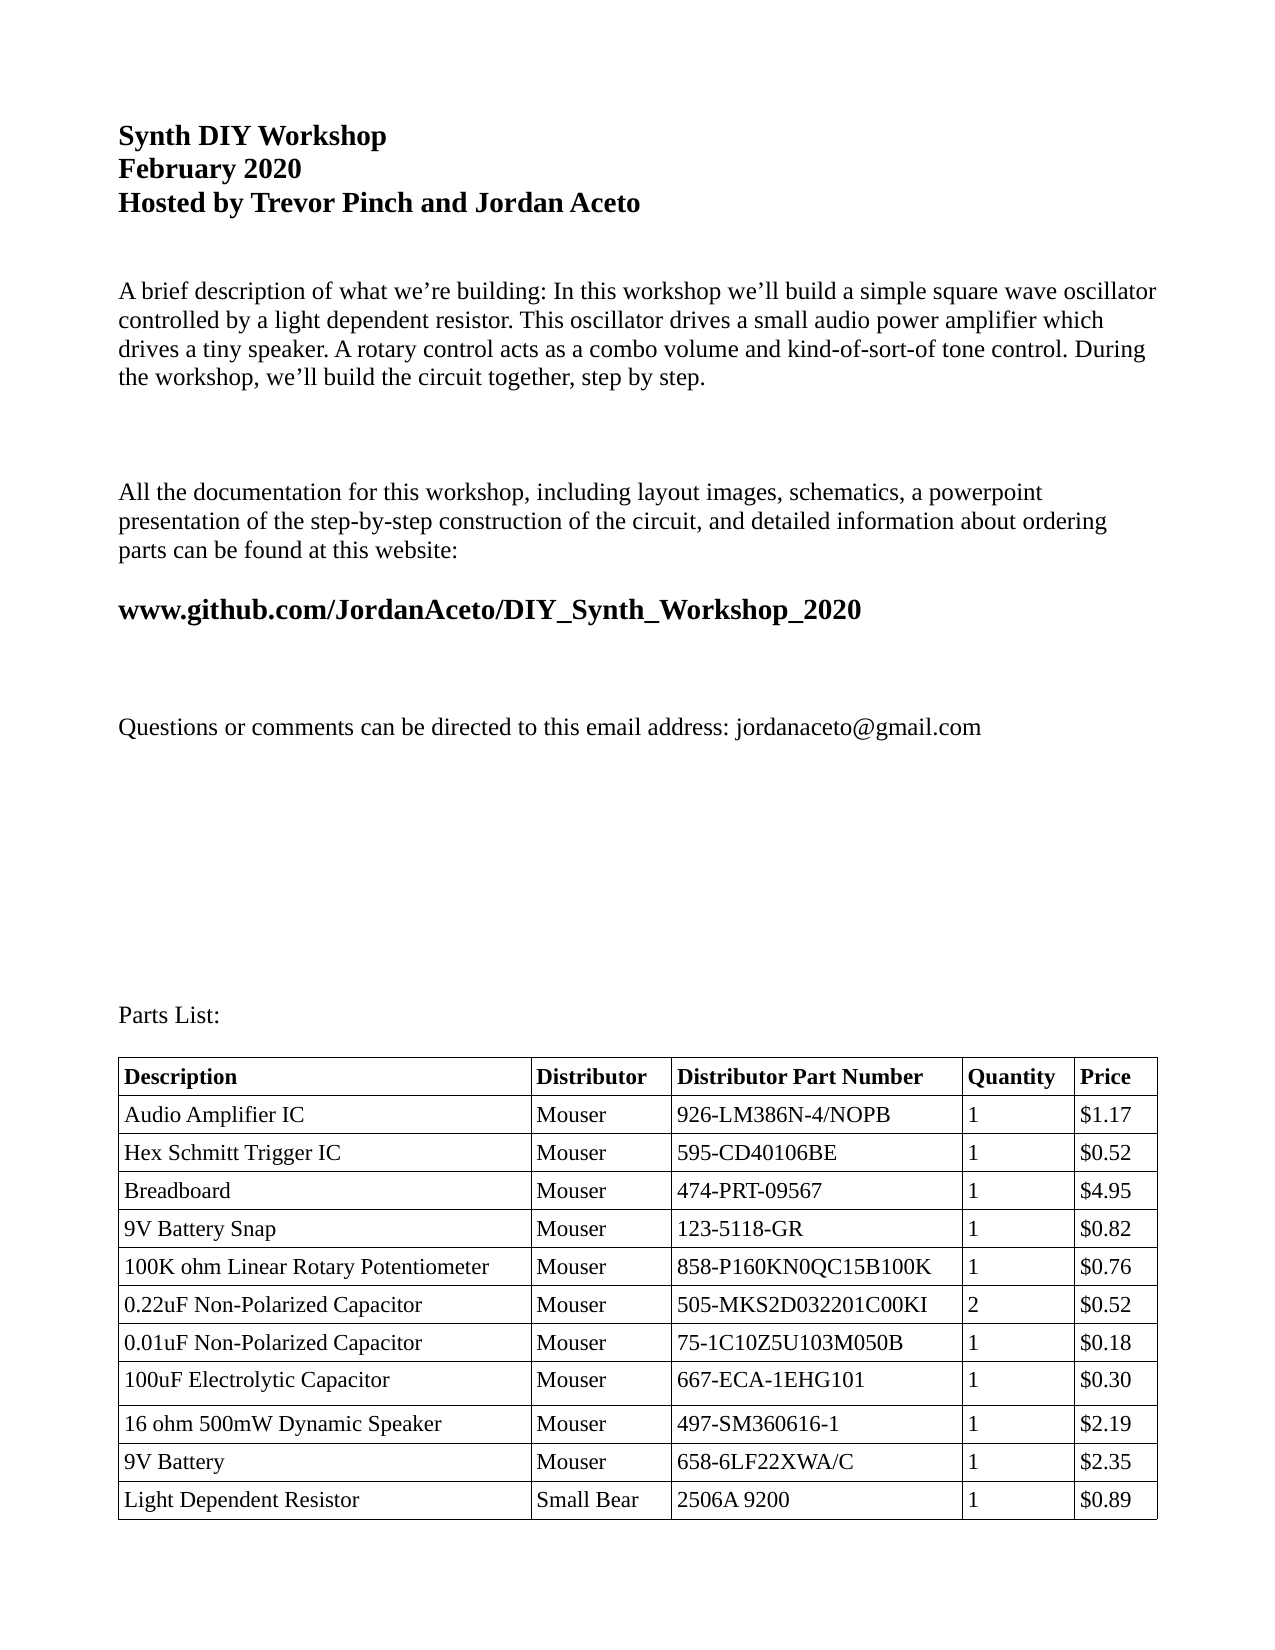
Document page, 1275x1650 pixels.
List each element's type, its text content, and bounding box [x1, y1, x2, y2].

table_cell 16 ohm 500mW Dynamic Speaker [119, 1406, 531, 1443]
text Parts List: [118, 1000, 1157, 1028]
table_cell Hex Schmitt Trigger IC [119, 1134, 531, 1171]
table_cell Mouser [532, 1210, 671, 1247]
table_cell 1 [963, 1210, 1074, 1247]
table_cell $4.95 [1075, 1172, 1157, 1209]
table_header Distributor [532, 1058, 671, 1095]
table_cell Mouser [532, 1134, 671, 1171]
table_cell 658-6LF22XWA/C [672, 1444, 962, 1481]
table_cell 100K ohm Linear Rotary Potentiometer [119, 1248, 531, 1285]
table_cell Mouser [532, 1096, 671, 1133]
table_cell 505-MKS2D032201C00KI [672, 1286, 962, 1323]
table_cell 474-PRT-09567 [672, 1172, 962, 1209]
table_cell 9V Battery [119, 1444, 531, 1481]
text Hosted by Trevor Pinch and Jordan Aceto [118, 185, 1157, 219]
table_cell 1 [963, 1096, 1074, 1133]
table_cell 1 [963, 1362, 1074, 1405]
text February 2020 [118, 152, 1157, 185]
table_cell Mouser [532, 1362, 671, 1405]
table_cell 926-LM386N-4/NOPB [672, 1096, 962, 1133]
text www.github.com/JordanAceto/DIY_Synth_Workshop_2020 [118, 592, 1157, 626]
table_cell 2 [963, 1286, 1074, 1323]
text A brief description of what we’re building: In this workshop we’ll build a simple square wave oscillator controlled by a light dependent resistor. This oscillator drives a small audio power amplifier which drives a tiny speaker. A rotary control acts as a combo volume and kind-of-sort-of tone control. During the workshop, we’ll build the circuit together, step by step. [118, 276, 1157, 391]
table_cell 1 [963, 1406, 1074, 1443]
table_cell 1 [963, 1324, 1074, 1361]
text Synth DIY Workshop [118, 118, 1157, 152]
table_cell $0.52 [1075, 1286, 1157, 1323]
table_cell $0.89 [1075, 1482, 1157, 1518]
table_cell $0.52 [1075, 1134, 1157, 1171]
table_cell Mouser [532, 1248, 671, 1285]
table_cell $2.35 [1075, 1444, 1157, 1481]
table_cell Breadboard [119, 1172, 531, 1209]
table_cell Mouser [532, 1406, 671, 1443]
table_header Quantity [963, 1058, 1074, 1095]
table_cell Audio Amplifier IC [119, 1096, 531, 1133]
table_cell 1 [963, 1248, 1074, 1285]
table_cell 858-P160KN0QC15B100K [672, 1248, 962, 1285]
table_cell 2506A 9200 [672, 1482, 962, 1518]
table_cell 1 [963, 1444, 1074, 1481]
table_cell $2.19 [1075, 1406, 1157, 1443]
text Questions or comments can be directed to this email address: jordanaceto@gmail.com [118, 712, 1157, 741]
table_cell 667-ECA-1EHG101 [672, 1362, 962, 1405]
table_cell 0.22uF Non-Polarized Capacitor [119, 1286, 531, 1323]
table_cell 9V Battery Snap [119, 1210, 531, 1247]
table_cell 1 [963, 1134, 1074, 1171]
table_cell 0.01uF Non-Polarized Capacitor [119, 1324, 531, 1361]
table_cell $0.76 [1075, 1248, 1157, 1285]
table_cell 497-SM360616-1 [672, 1406, 962, 1443]
table_cell $0.82 [1075, 1210, 1157, 1247]
table_header Description [119, 1058, 531, 1095]
table_cell 75-1C10Z5U103M050B [672, 1324, 962, 1361]
table_cell Mouser [532, 1444, 671, 1481]
table_cell 1 [963, 1172, 1074, 1209]
table_cell 123-5118-GR [672, 1210, 962, 1247]
table_cell $1.17 [1075, 1096, 1157, 1133]
table_header Distributor Part Number [672, 1058, 962, 1095]
table_cell 595-CD40106BE [672, 1134, 962, 1171]
table_cell Mouser [532, 1172, 671, 1209]
table_cell $0.18 [1075, 1324, 1157, 1361]
table_cell Light Dependent Resistor [119, 1482, 531, 1518]
table_header Price [1075, 1058, 1157, 1095]
table_cell 1 [963, 1482, 1074, 1518]
table_cell $0.30 [1075, 1362, 1157, 1405]
table_cell Small Bear [532, 1482, 671, 1518]
table_cell Mouser [532, 1324, 671, 1361]
table_cell Mouser [532, 1286, 671, 1323]
table_cell 100uF Electrolytic Capacitor [119, 1362, 531, 1405]
text All the documentation for this workshop, including layout images, schematics, a powerpoint presentation of the step-by-step construction of the circuit, and detailed information about ordering parts can be found at this website: [118, 477, 1157, 564]
